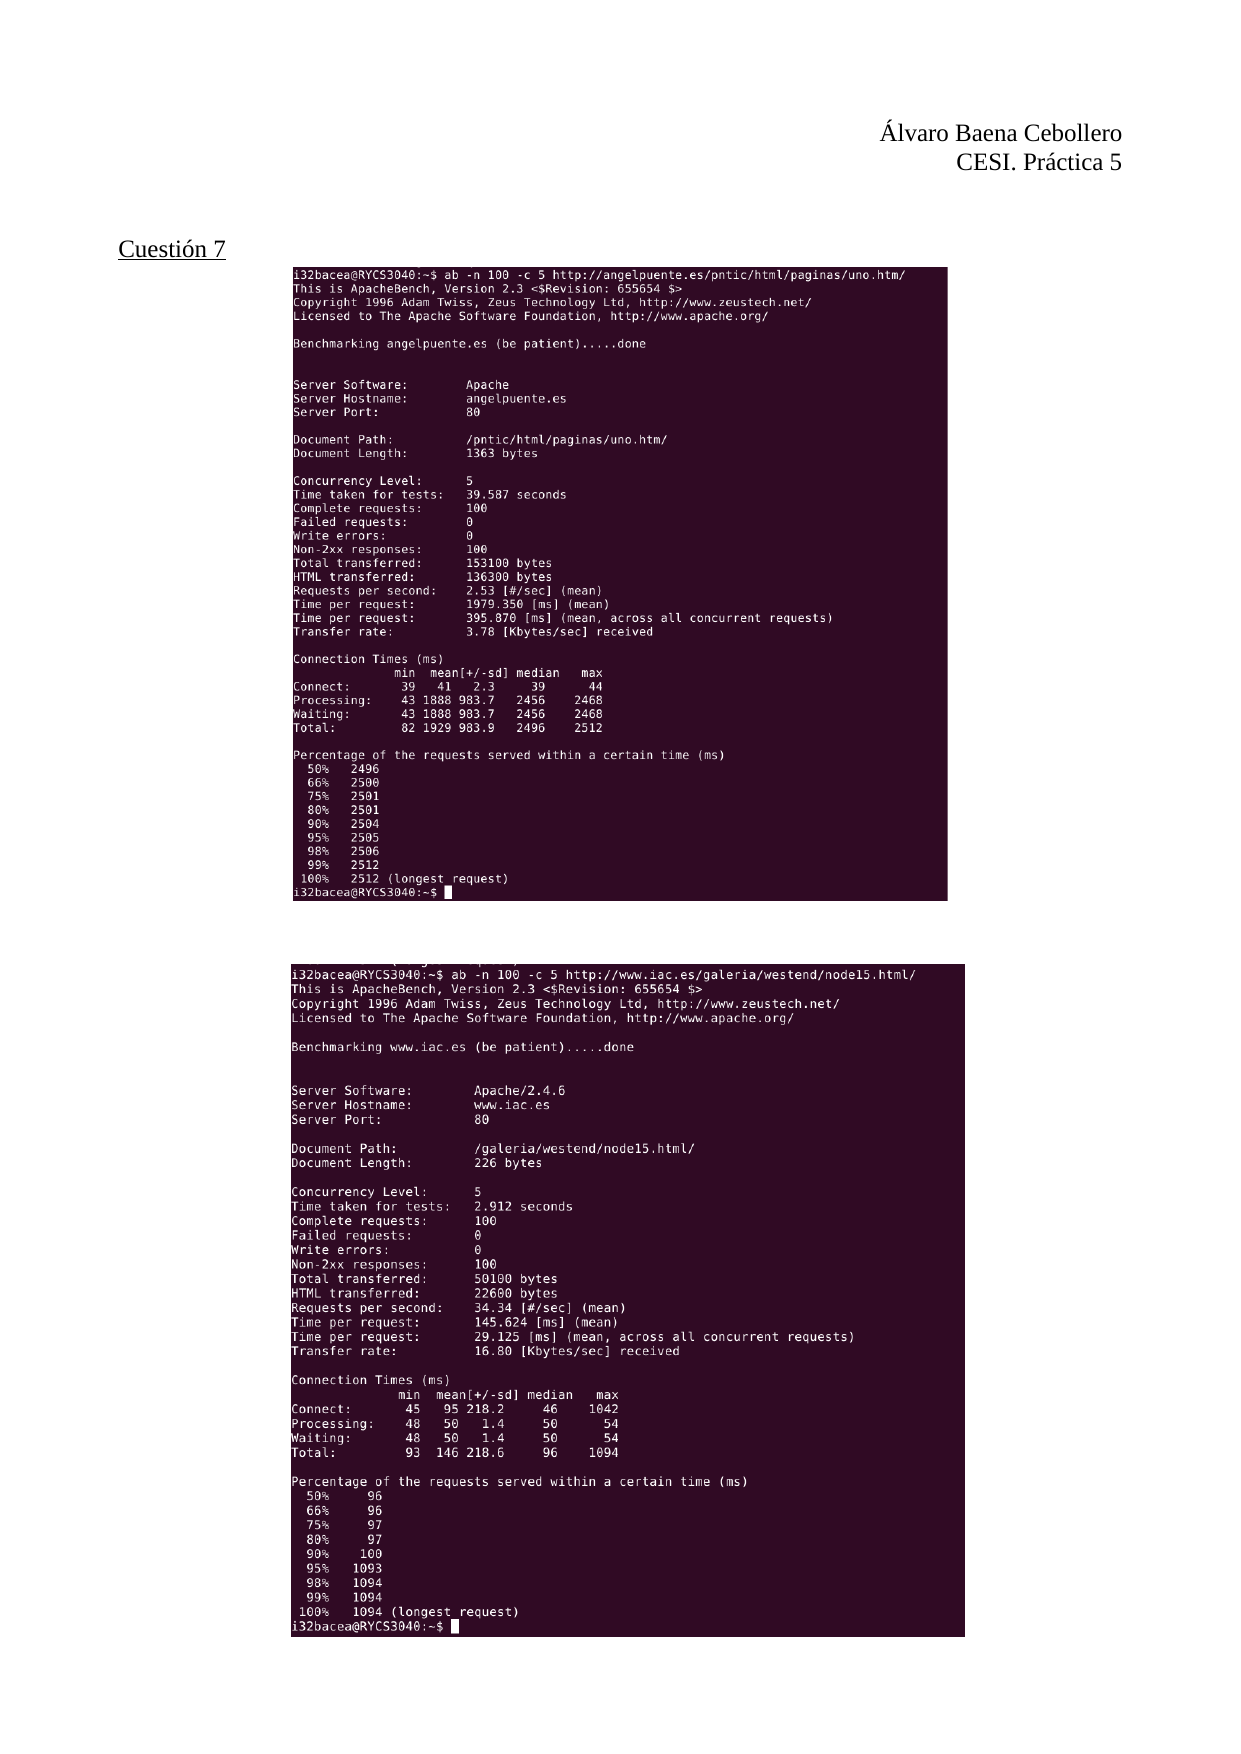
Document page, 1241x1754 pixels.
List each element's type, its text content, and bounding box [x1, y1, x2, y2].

text Cuestión 7 [118, 234, 1122, 263]
picture [291, 964, 965, 1637]
picture [292, 267, 948, 901]
